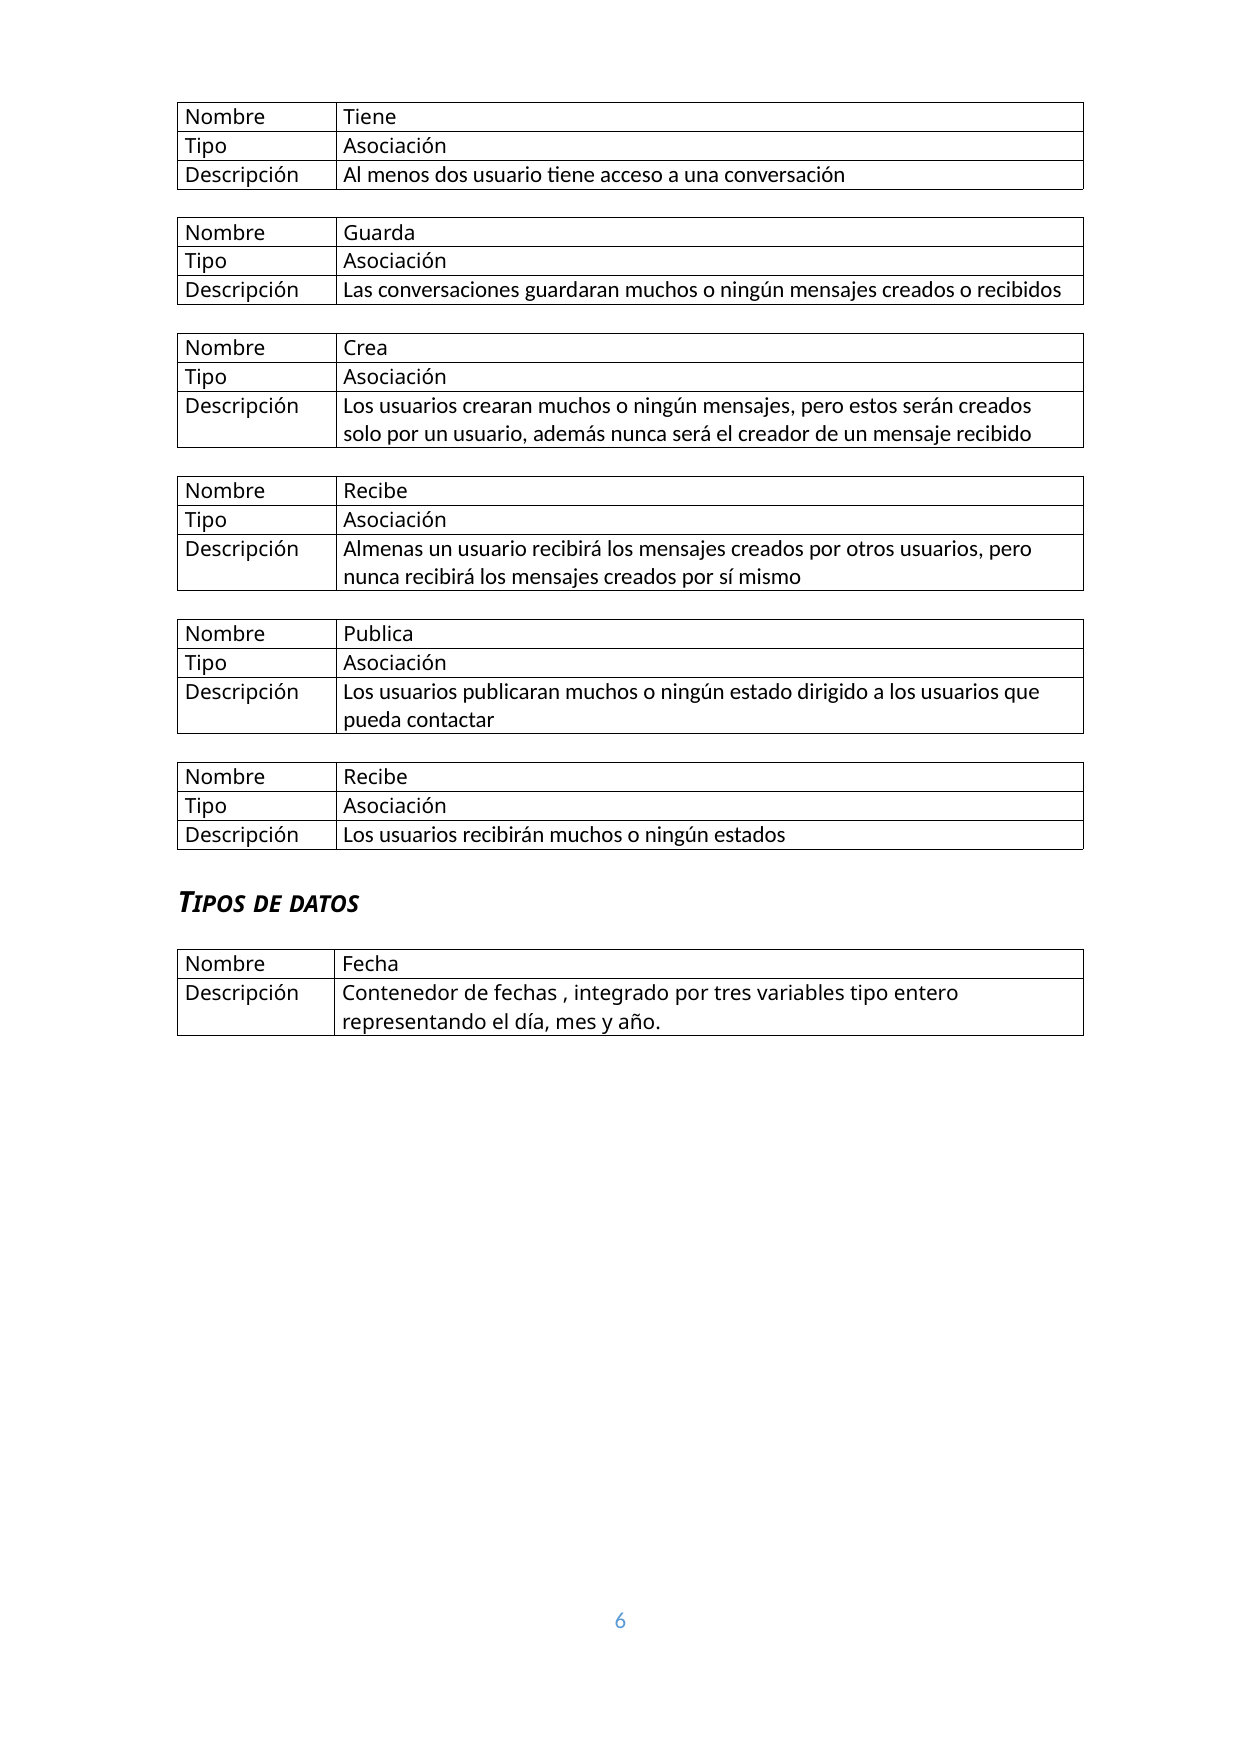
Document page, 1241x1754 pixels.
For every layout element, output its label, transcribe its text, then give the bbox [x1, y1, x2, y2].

table_cell Al menos dos usuario tiene acceso a una conversación [337, 161, 1083, 189]
table_cell Tipo [178, 506, 336, 533]
table_header Fecha [335, 950, 1083, 978]
table_header Nombre [178, 763, 336, 791]
table_cell Asociación [337, 506, 1083, 533]
table_cell Asociación [337, 363, 1083, 391]
table_cell Asociación [337, 132, 1083, 160]
table_cell Descripción [178, 276, 336, 304]
table_cell Almenas un usuario recibirá los mensajes creados por otros usuarios, pero nunca recibirá los mensajes creados por sí mismo [337, 535, 1083, 590]
table_cell Tipo [178, 792, 336, 819]
table_cell Los usuarios crearan muchos o ningún mensajes, pero estos serán creados solo por un usuario, además nunca será el creador de un mensaje recibido [337, 392, 1083, 447]
table_cell Asociación [337, 792, 1083, 819]
table_header Nombre [178, 950, 334, 978]
table_cell Asociación [337, 247, 1083, 275]
table_cell Tipo [178, 247, 336, 275]
table_cell Tipo [178, 649, 336, 677]
table_header Nombre [178, 334, 336, 362]
table_header Nombre [178, 477, 336, 504]
table_header Guarda [337, 218, 1083, 246]
table_cell Asociación [337, 649, 1083, 677]
table_header Tiene [337, 103, 1083, 131]
table_header Nombre [178, 218, 336, 246]
table_cell Descripción [178, 535, 336, 590]
table_header Publica [337, 620, 1083, 648]
table_header Recibe [337, 763, 1083, 791]
table_cell Contenedor de fechas , integrado por tres variables tipo entero representando el día, mes y año. [335, 979, 1083, 1035]
table_header Nombre [178, 103, 336, 131]
table_cell Tipo [178, 363, 336, 391]
table_cell Descripción [178, 678, 336, 733]
subtitle Tipos de datos [177, 881, 1063, 921]
table_cell Descripción [178, 821, 336, 848]
table_header Crea [337, 334, 1083, 362]
table_header Nombre [178, 620, 336, 648]
table_cell Descripción [178, 979, 334, 1035]
table_cell Las conversaciones guardaran muchos o ningún mensajes creados o recibidos [337, 276, 1083, 304]
table_cell Tipo [178, 132, 336, 160]
table_cell Descripción [178, 392, 336, 447]
table_cell Los usuarios recibirán muchos o ningún estados [337, 821, 1083, 848]
table_cell Los usuarios publicaran muchos o ningún estado dirigido a los usuarios que pueda contactar [337, 678, 1083, 733]
table_cell Descripción [178, 161, 336, 189]
table_header Recibe [337, 477, 1083, 504]
